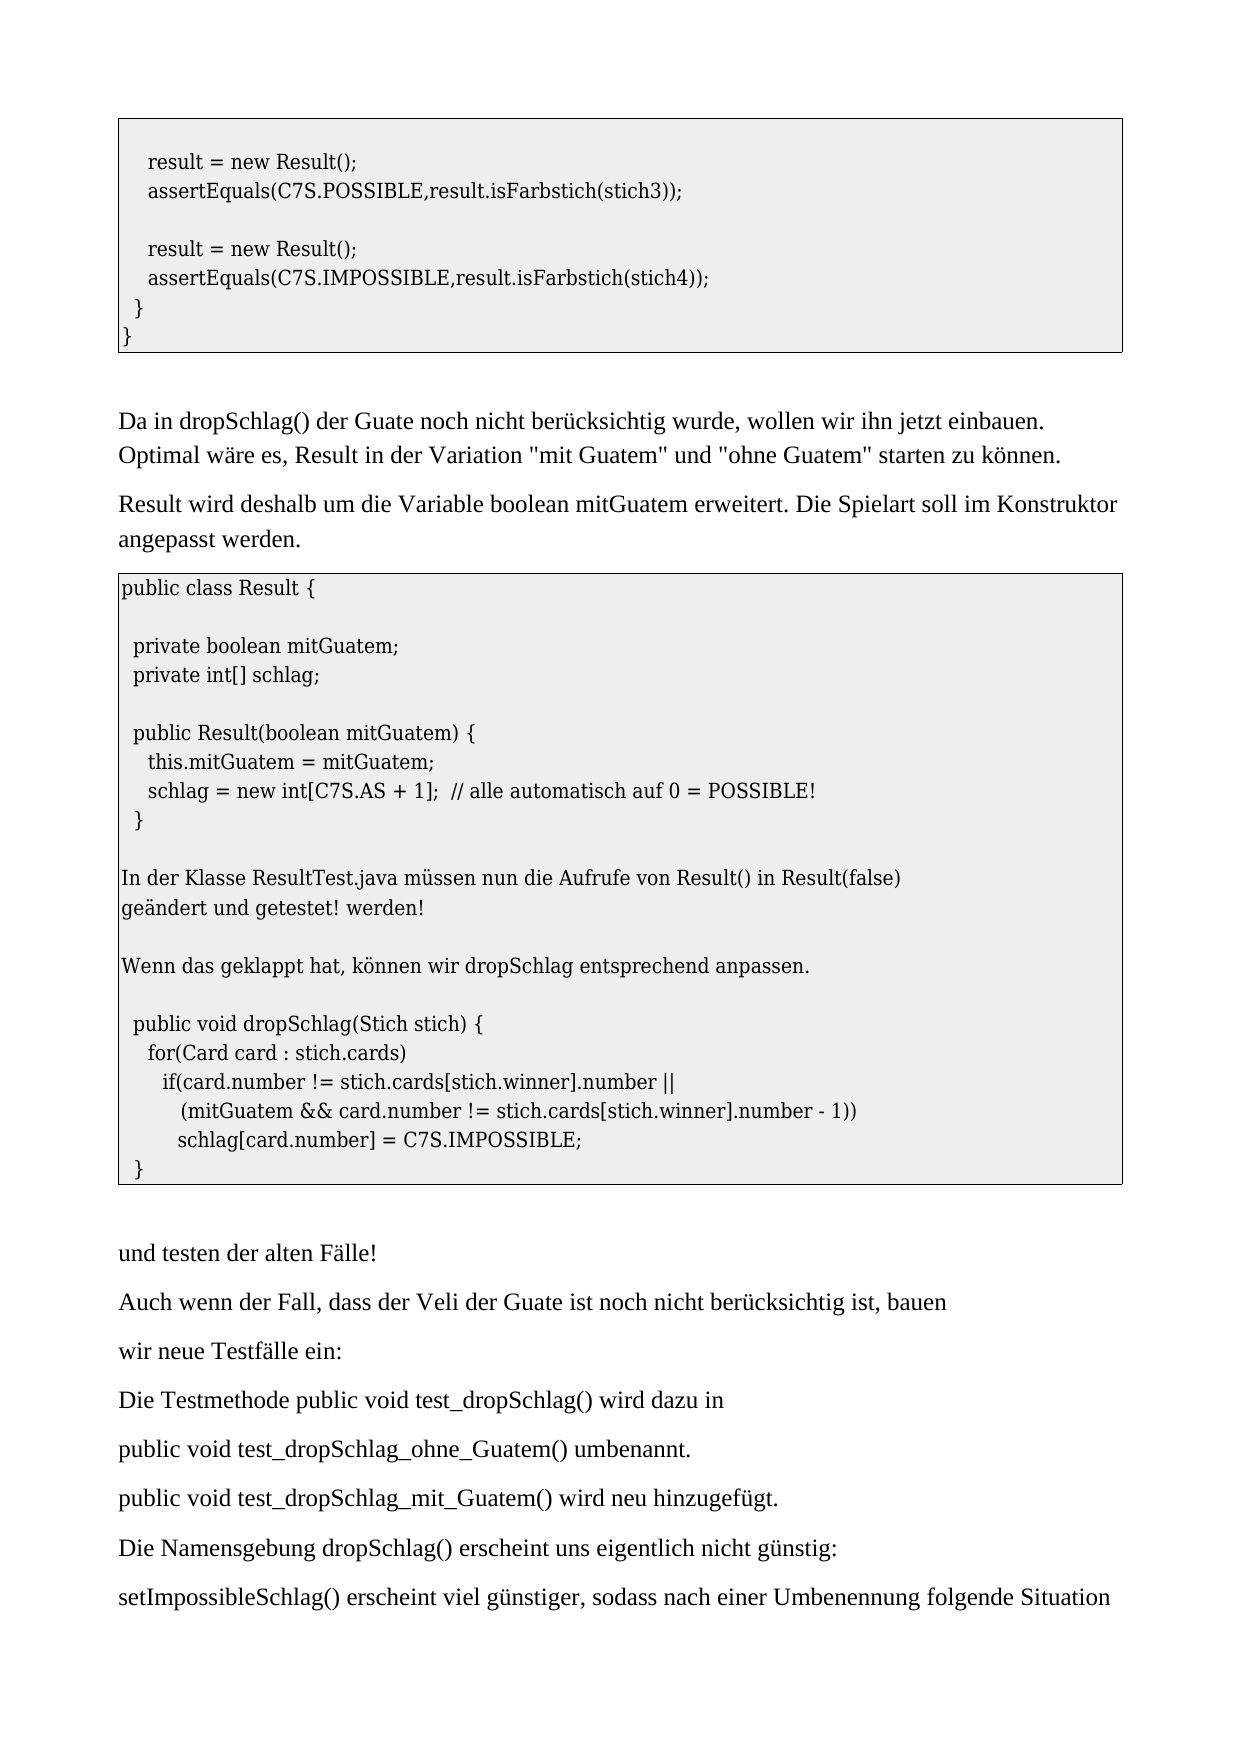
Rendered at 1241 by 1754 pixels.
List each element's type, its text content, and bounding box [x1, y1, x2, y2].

text this.mitGuatem = mitGuatem; [119, 747, 1122, 774]
text public Result(boolean mitGuatem) { [119, 718, 1122, 745]
text Da in dropSchlag() der Guate noch nicht berücksichtig wurde, wollen wir ihn jetzt einbauen. Optimal wäre es, Result in der Variation "mit Guatem" und "ohne Guatem" starten zu können. [118, 406, 1122, 469]
text assertEquals(C7S.IMPOSSIBLE,result.isFarbstich(stich4)); [119, 263, 1122, 291]
text private int[] schlag; [119, 660, 1122, 687]
text geändert und getestet! werden! [119, 892, 1122, 920]
text wir neue Testfälle ein: [118, 1336, 1122, 1365]
text public class Result { [119, 574, 1122, 600]
text public void test_dropSchlag_ohne_Guatem() umbenannt. [118, 1434, 1122, 1463]
text Die Namensgebung dropSchlag() erscheint uns eigentlich nicht günstig: [118, 1533, 1122, 1561]
text schlag = new int[C7S.AS + 1]; // alle automatisch auf 0 = POSSIBLE! [119, 776, 1122, 803]
text Wenn das geklappt hat, können wir dropSchlag entsprechend anpassen. [119, 951, 1122, 978]
text } [119, 805, 1122, 833]
text In der Klasse ResultTest.java müssen nun die Aufrufe von Result() in Result(false) [119, 863, 1122, 891]
text Auch wenn der Fall, dass der Veli der Guate ist noch nicht berücksichtig ist, bauen [118, 1287, 1122, 1316]
text } [119, 292, 1122, 320]
text result = new Result(); [119, 147, 1122, 174]
text private boolean mitGuatem; [119, 631, 1122, 658]
text Die Testmethode public void test_dropSchlag() wird dazu in [118, 1385, 1122, 1414]
text public void test_dropSchlag_mit_Guatem() wird neu hinzugefügt. [118, 1483, 1122, 1512]
text result = new Result(); [119, 234, 1122, 262]
text } [119, 322, 1122, 352]
text } [119, 1154, 1122, 1184]
text schlag[card.number] = C7S.IMPOSSIBLE; [119, 1125, 1122, 1152]
text setImpossibleSchlag() erscheint viel günstiger, sodass nach einer Umbenennung folgende Situation [118, 1582, 1122, 1610]
text assertEquals(C7S.POSSIBLE,result.isFarbstich(stich3)); [119, 176, 1122, 203]
text (mitGuatem && card.number != stich.cards[stich.winner].number - 1)) [119, 1096, 1122, 1123]
text Result wird deshalb um die Variable boolean mitGuatem erweitert. Die Spielart soll im Konstruktor angepasst werden. [118, 489, 1122, 552]
text if(card.number != stich.cards[stich.winner].number || [119, 1067, 1122, 1094]
text und testen der alten Fälle! [118, 1238, 1122, 1267]
text for(Card card : stich.cards) [119, 1038, 1122, 1065]
text public void dropSchlag(Stich stich) { [119, 1009, 1122, 1036]
